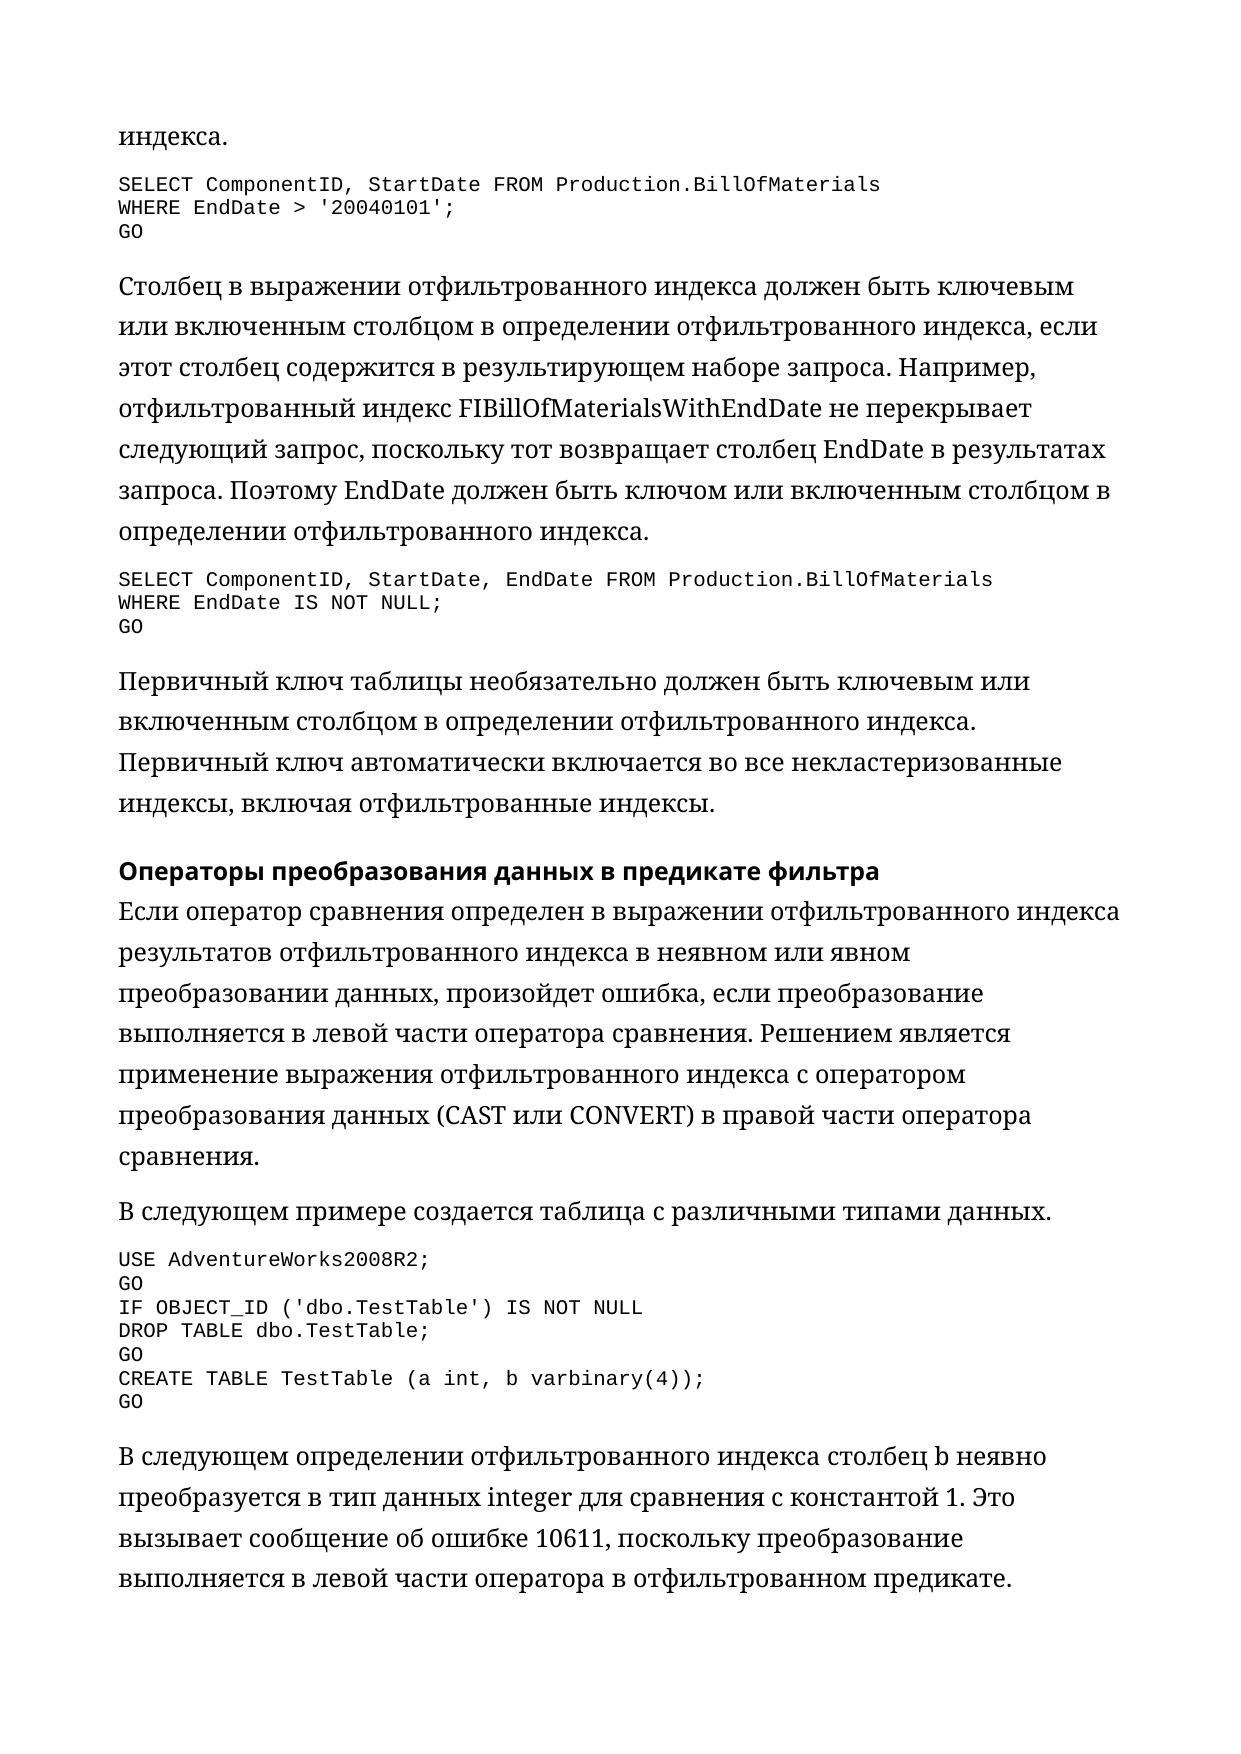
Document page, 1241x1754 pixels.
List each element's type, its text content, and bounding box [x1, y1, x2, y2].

text USE AdventureWorks2008R2; [118, 1249, 1122, 1273]
text GO [118, 1273, 1122, 1297]
text В следующем примере создается таблица с различными типами данных. [118, 1194, 1122, 1228]
subtitle Операторы преобразования данных в предикате фильтра [118, 853, 1122, 887]
text CREATE TABLE TestTable (a int, b varbinary(4)); [118, 1368, 1122, 1391]
text GO [118, 1344, 1122, 1368]
text DROP TABLE dbo.TestTable; [118, 1320, 1122, 1344]
text GO [118, 1391, 1122, 1415]
text Столбец в выражении отфильтрованного индекса должен быть ключевым или включенным столбцом в определении отфильтрованного индекса, если этот столбец содержится в результирующем наборе запроса. Например, отфильтрованный индекс FIBillOfMaterialsWithEndDate не перекрывает следующий запрос, поскольку тот возвращает столбец EndDate в результатах запроса. Поэтому EndDate должен быть ключом или включенным столбцом в определении отфильтрованного индекса. [118, 268, 1122, 547]
text Если оператор сравнения определен в выражении отфильтрованного индекса результатов отфильтрованного индекса в неявном или явном преобразовании данных, произойдет ошибка, если преобразование выполняется в левой части оператора сравнения. Решением является применение выражения отфильтрованного индекса с оператором преобразования данных (CAST или CONVERT) в правой части оператора сравнения. [118, 893, 1122, 1173]
text WHERE EndDate IS NOT NULL; [118, 592, 1122, 616]
text SELECT ComponentID, StartDate FROM Production.BillOfMaterials [118, 173, 1122, 197]
text WHERE EndDate > '20040101'; [118, 197, 1122, 221]
text SELECT ComponentID, StartDate, EndDate FROM Production.BillOfMaterials [118, 568, 1122, 592]
text IF OBJECT_ID ('dbo.TestTable') IS NOT NULL [118, 1297, 1122, 1320]
text В следующем определении отфильтрованного индекса столбец b неявно преобразуется в тип данных integer для сравнения с константой 1. Это вызывает сообщение об ошибке 10611, поскольку преобразование выполняется в левой части оператора в отфильтрованном предикате. [118, 1438, 1122, 1595]
text GO [118, 616, 1122, 639]
text индекса. [118, 118, 1122, 152]
text GO [118, 221, 1122, 244]
text Первичный ключ таблицы необязательно должен быть ключевым или включенным столбцом в определении отфильтрованного индекса. Первичный ключ автоматически включается во все некластеризованные индексы, включая отфильтрованные индексы. [118, 663, 1122, 820]
